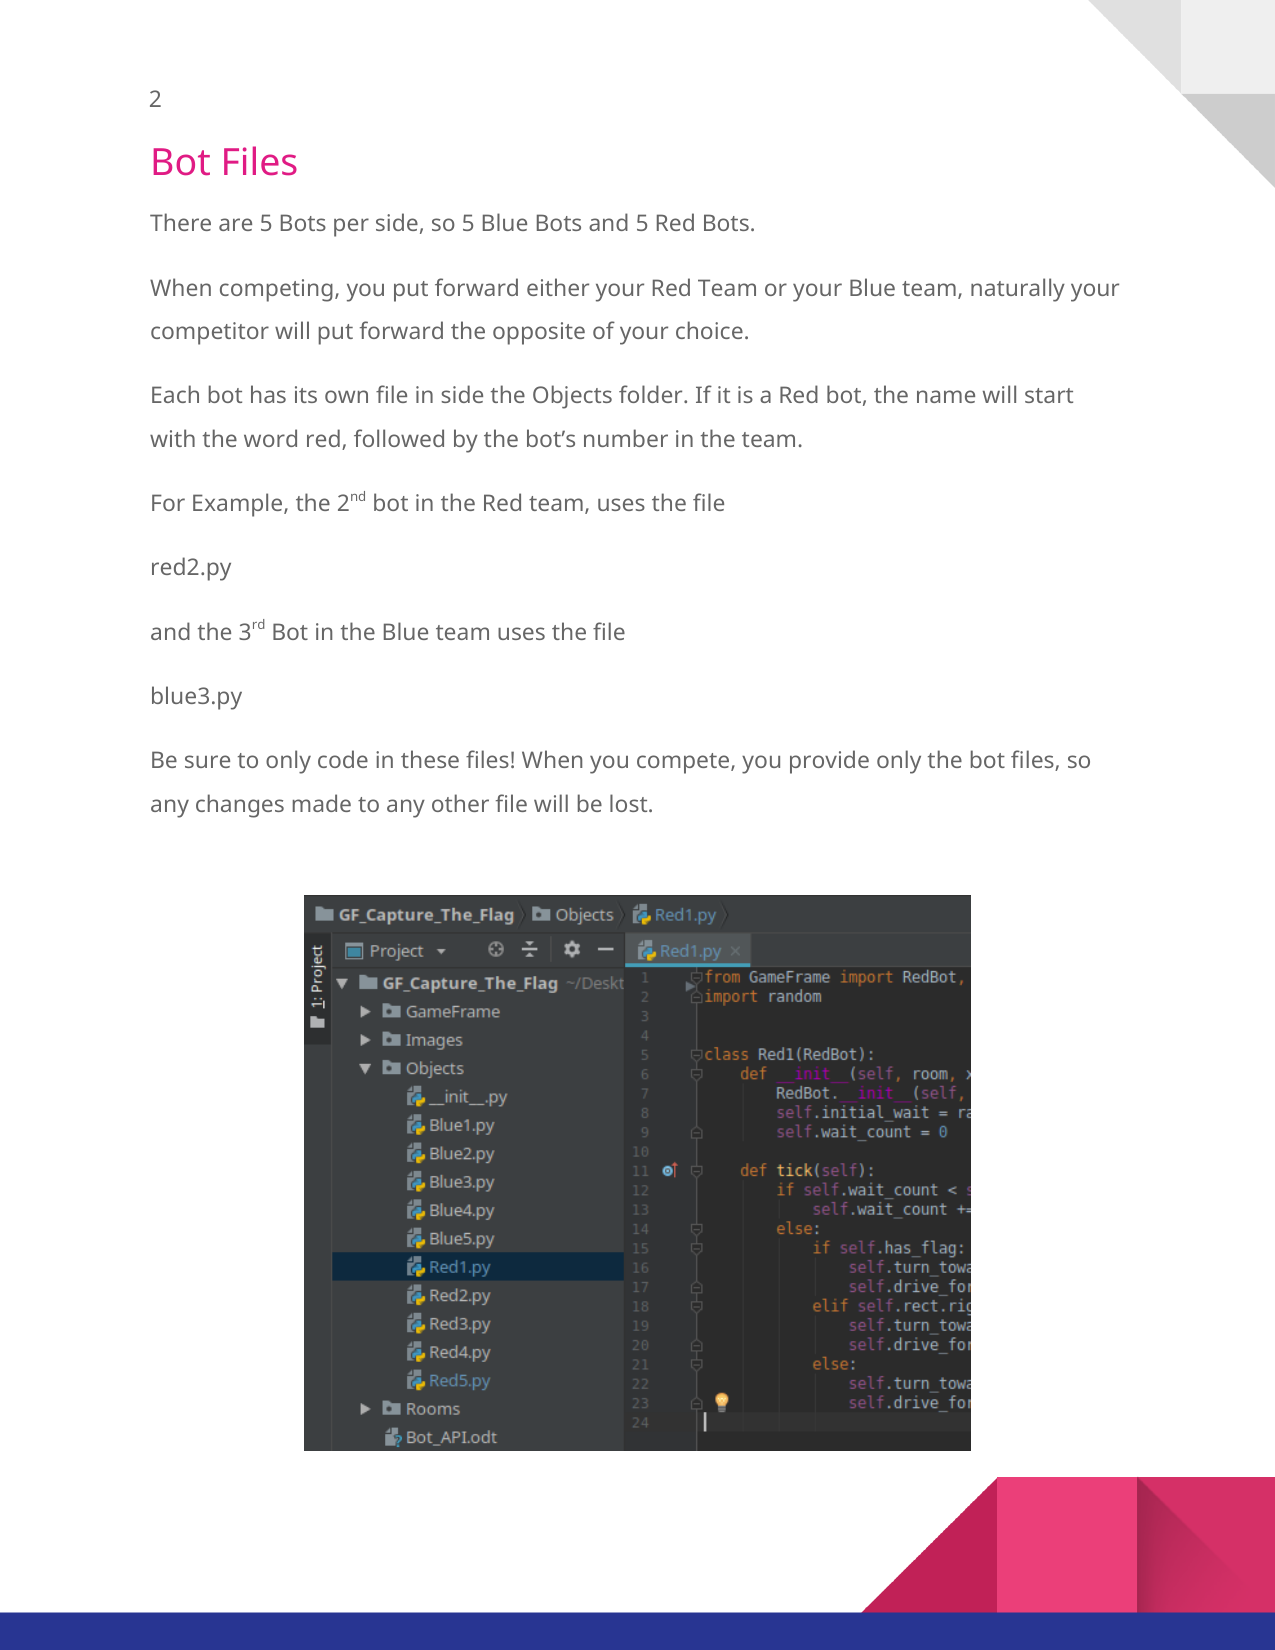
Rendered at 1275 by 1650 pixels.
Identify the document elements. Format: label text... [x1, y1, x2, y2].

text Be sure to only code in these files! When you compete, you provide only the bot files, so any changes made to any other file will be lost. [150, 744, 1125, 819]
text red2.py [150, 551, 1125, 582]
text There are 5 Bots per side, so 5 Blue Bots and 5 Red Bots. [150, 207, 1125, 238]
picture [304, 895, 971, 1451]
text and the 3rd Bot in the Blue team uses the file [150, 616, 1125, 647]
text When competing, you put forward either your Red Team or your Blue team, naturally your competitor will put forward the opposite of your choice. [150, 272, 1125, 346]
picture [0, 1476, 1275, 1650]
text blue3.py [150, 680, 1125, 711]
text Each bot has its own file in side the Objects folder. If it is a Red bot, the name will start with the word red, followed by the bot’s number in the team. [150, 379, 1125, 454]
text For Example, the 2nd bot in the Red team, uses the file [150, 487, 1125, 518]
subtitle Bot Files [150, 135, 1125, 186]
picture [1087, 0, 1275, 188]
